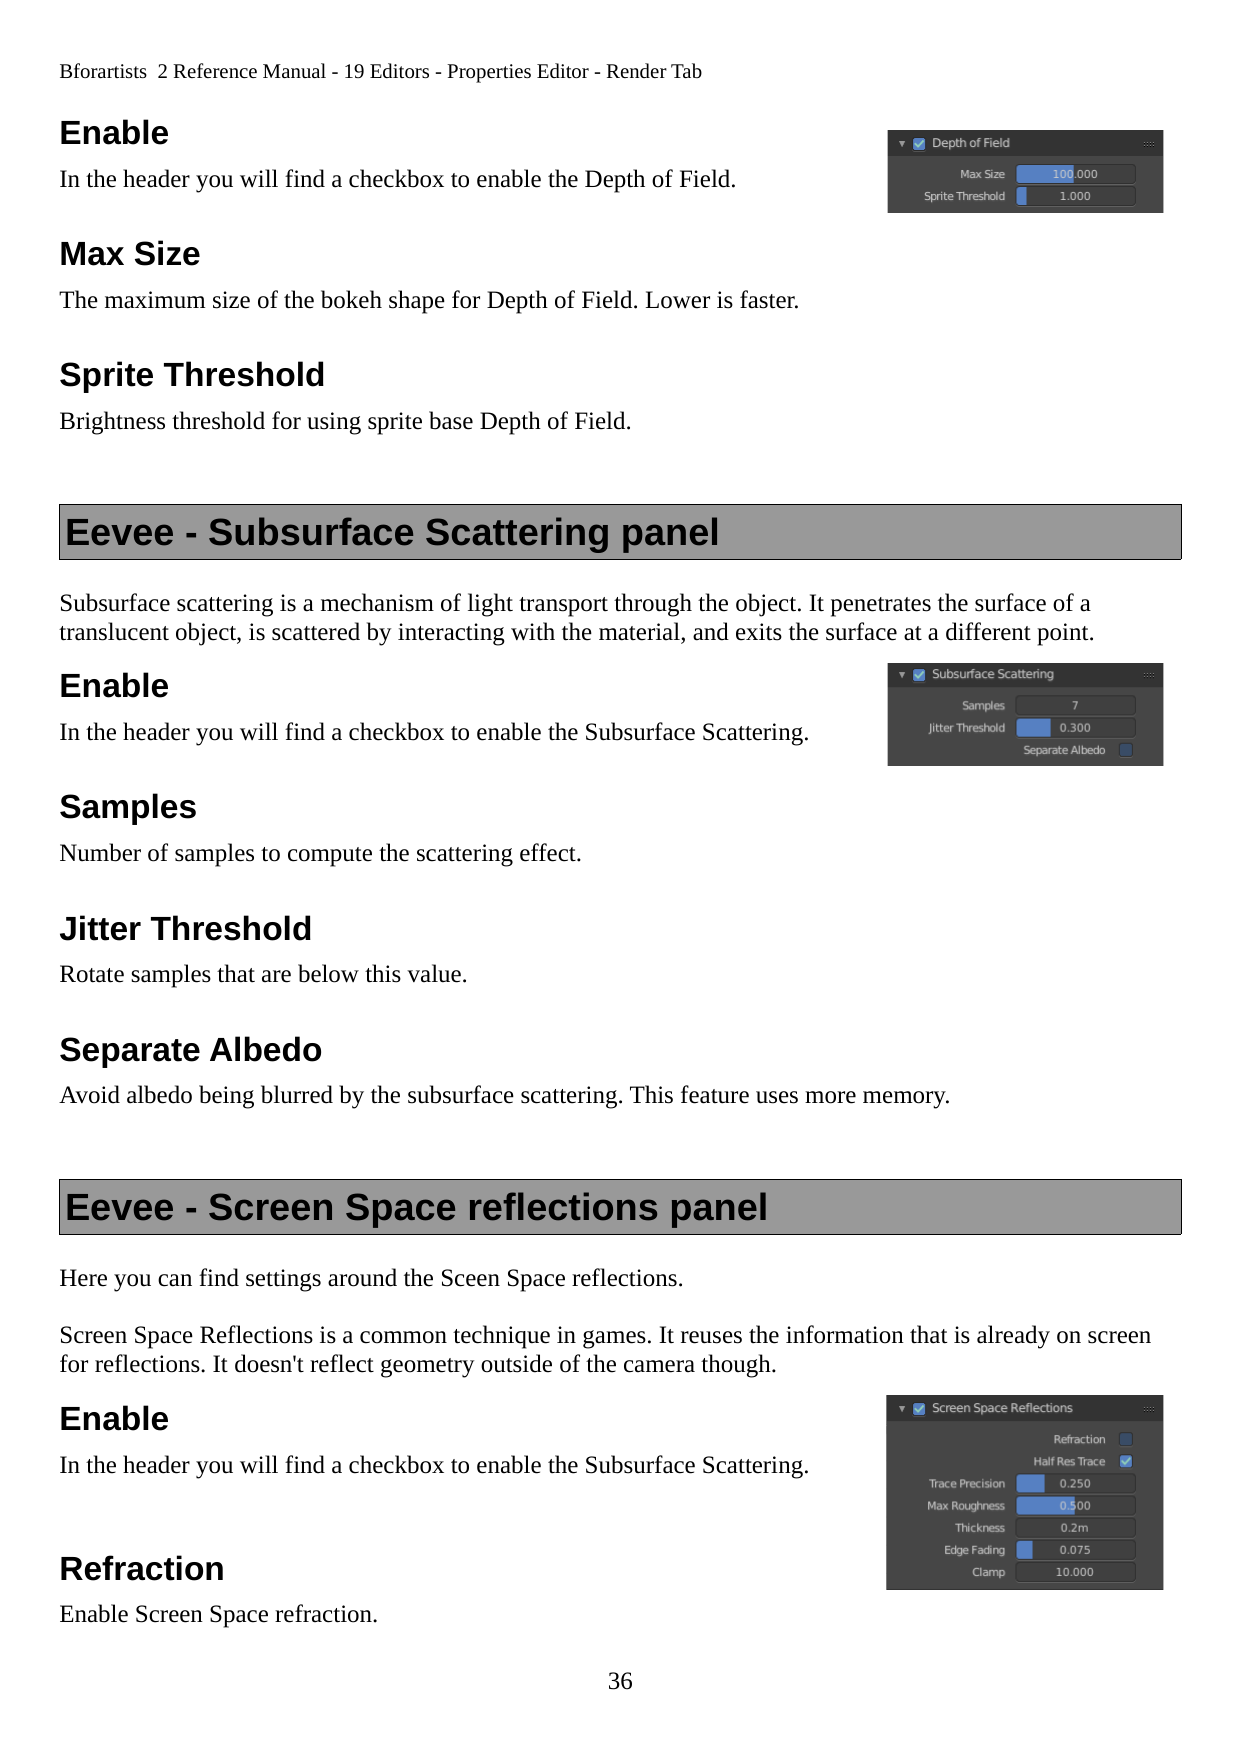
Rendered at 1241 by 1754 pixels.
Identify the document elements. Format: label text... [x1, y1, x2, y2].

picture [887, 663, 1164, 766]
subtitle Enable [59, 113, 1181, 151]
text Here you can find settings around the Sceen Space reflections. [59, 1263, 1181, 1292]
subtitle Enable [59, 666, 887, 705]
text Rotate samples that are below this value. [59, 959, 1181, 988]
table_header Eevee - Screen Space reflections panel [60, 1180, 1181, 1234]
subtitle [1164, 666, 1181, 705]
text In the header you will find a checkbox to enable the Depth of Field. [59, 164, 887, 192]
subtitle Enable [59, 1399, 886, 1437]
subtitle Separate Albedo [59, 1029, 1181, 1068]
text In the header you will find a checkbox to enable the Subsurface Scattering. [59, 1450, 886, 1478]
subtitle Sprite Threshold [59, 355, 1181, 393]
subtitle [1164, 1548, 1181, 1587]
text The maximum size of the bokeh shape for Depth of Field. Lower is faster. [59, 285, 1181, 313]
text Avoid albedo being blurred by the subsurface scattering. This feature uses more memory. [59, 1081, 1181, 1109]
subtitle Jitter Threshold [59, 908, 1181, 947]
text Subsurface scattering is a mechanism of light transport through the object. It penetrates the surface of a translucent object, is scattered by interacting with the material, and exits the surface at a different point. [59, 588, 1181, 646]
text Enable Screen Space refraction. [59, 1599, 1181, 1628]
text Brightness threshold for using sprite base Depth of Field. [59, 406, 1181, 434]
table_header Eevee - Subsurface Scattering panel [60, 505, 1181, 559]
text Number of samples to compute the scattering effect. [59, 838, 1181, 867]
subtitle Max Size [59, 234, 1181, 272]
text Screen Space Reflections is a common technique in games. It reuses the information that is already on screen for reflections. It doesn't reflect geometry outside of the camera though. [59, 1320, 1181, 1378]
picture [886, 1395, 1164, 1590]
subtitle [1164, 1399, 1181, 1437]
text In the header you will find a checkbox to enable the Subsurface Scattering. [59, 717, 887, 746]
subtitle Samples [59, 787, 1181, 826]
picture [887, 130, 1164, 213]
subtitle Refraction [59, 1548, 886, 1587]
